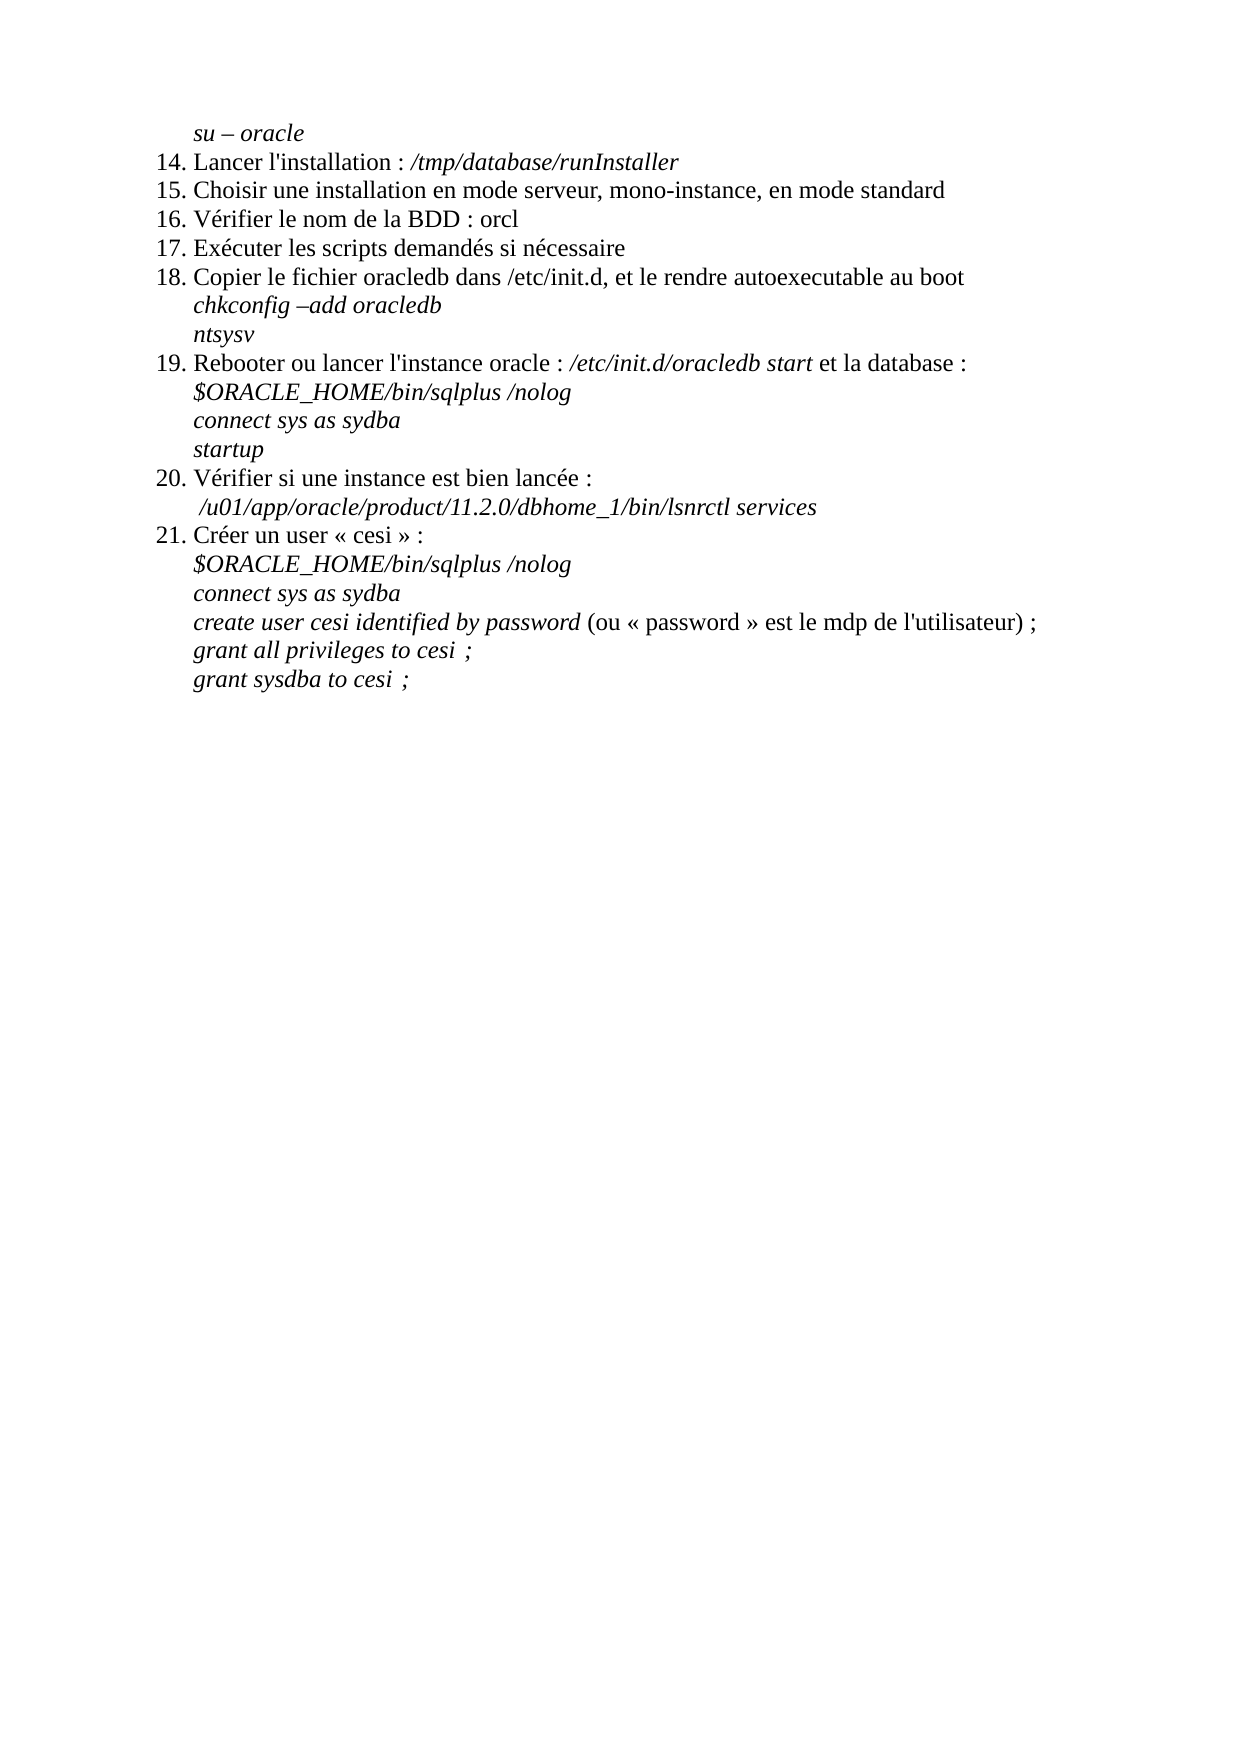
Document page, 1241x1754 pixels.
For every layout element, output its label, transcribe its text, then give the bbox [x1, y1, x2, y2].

list Exécuter les scripts demandés si nécessaire [156, 233, 1122, 262]
list connect sys as sydba [156, 578, 1122, 607]
list Rebooter ou lancer l'instance oracle : /etc/init.d/oracledb start et la database : [156, 348, 1122, 377]
list create user cesi identified by password (ou « password » est le mdp de l'utilisateur) ; [156, 607, 1122, 636]
list $ORACLE_HOME/bin/sqlplus /nolog [156, 549, 1122, 578]
list Lancer l'installation : /tmp/database/runInstaller [156, 147, 1122, 176]
list Vérifier si une instance est bien lancée : [156, 463, 1122, 492]
list connect sys as sydba [156, 406, 1122, 434]
list /u01/app/oracle/product/11.2.0/dbhome_1/bin/lsnrctl services [156, 492, 1122, 521]
list Choisir une installation en mode serveur, mono-instance, en mode standard [156, 176, 1122, 204]
list grant all privileges to cesi ; [156, 636, 1122, 664]
list Copier le fichier oracledb dans /etc/init.d, et le rendre autoexecutable au boot [156, 262, 1122, 291]
list grant sysdba to cesi ; [156, 664, 1122, 693]
list $ORACLE_HOME/bin/sqlplus /nolog [156, 377, 1122, 406]
list Créer un user « cesi » : [156, 521, 1122, 549]
list chkconfig –add oracledb [156, 291, 1122, 319]
list ntsysv [156, 319, 1122, 348]
list su – oracle [156, 118, 1122, 147]
list startup [156, 434, 1122, 463]
list Vérifier le nom de la BDD : orcl [156, 204, 1122, 233]
